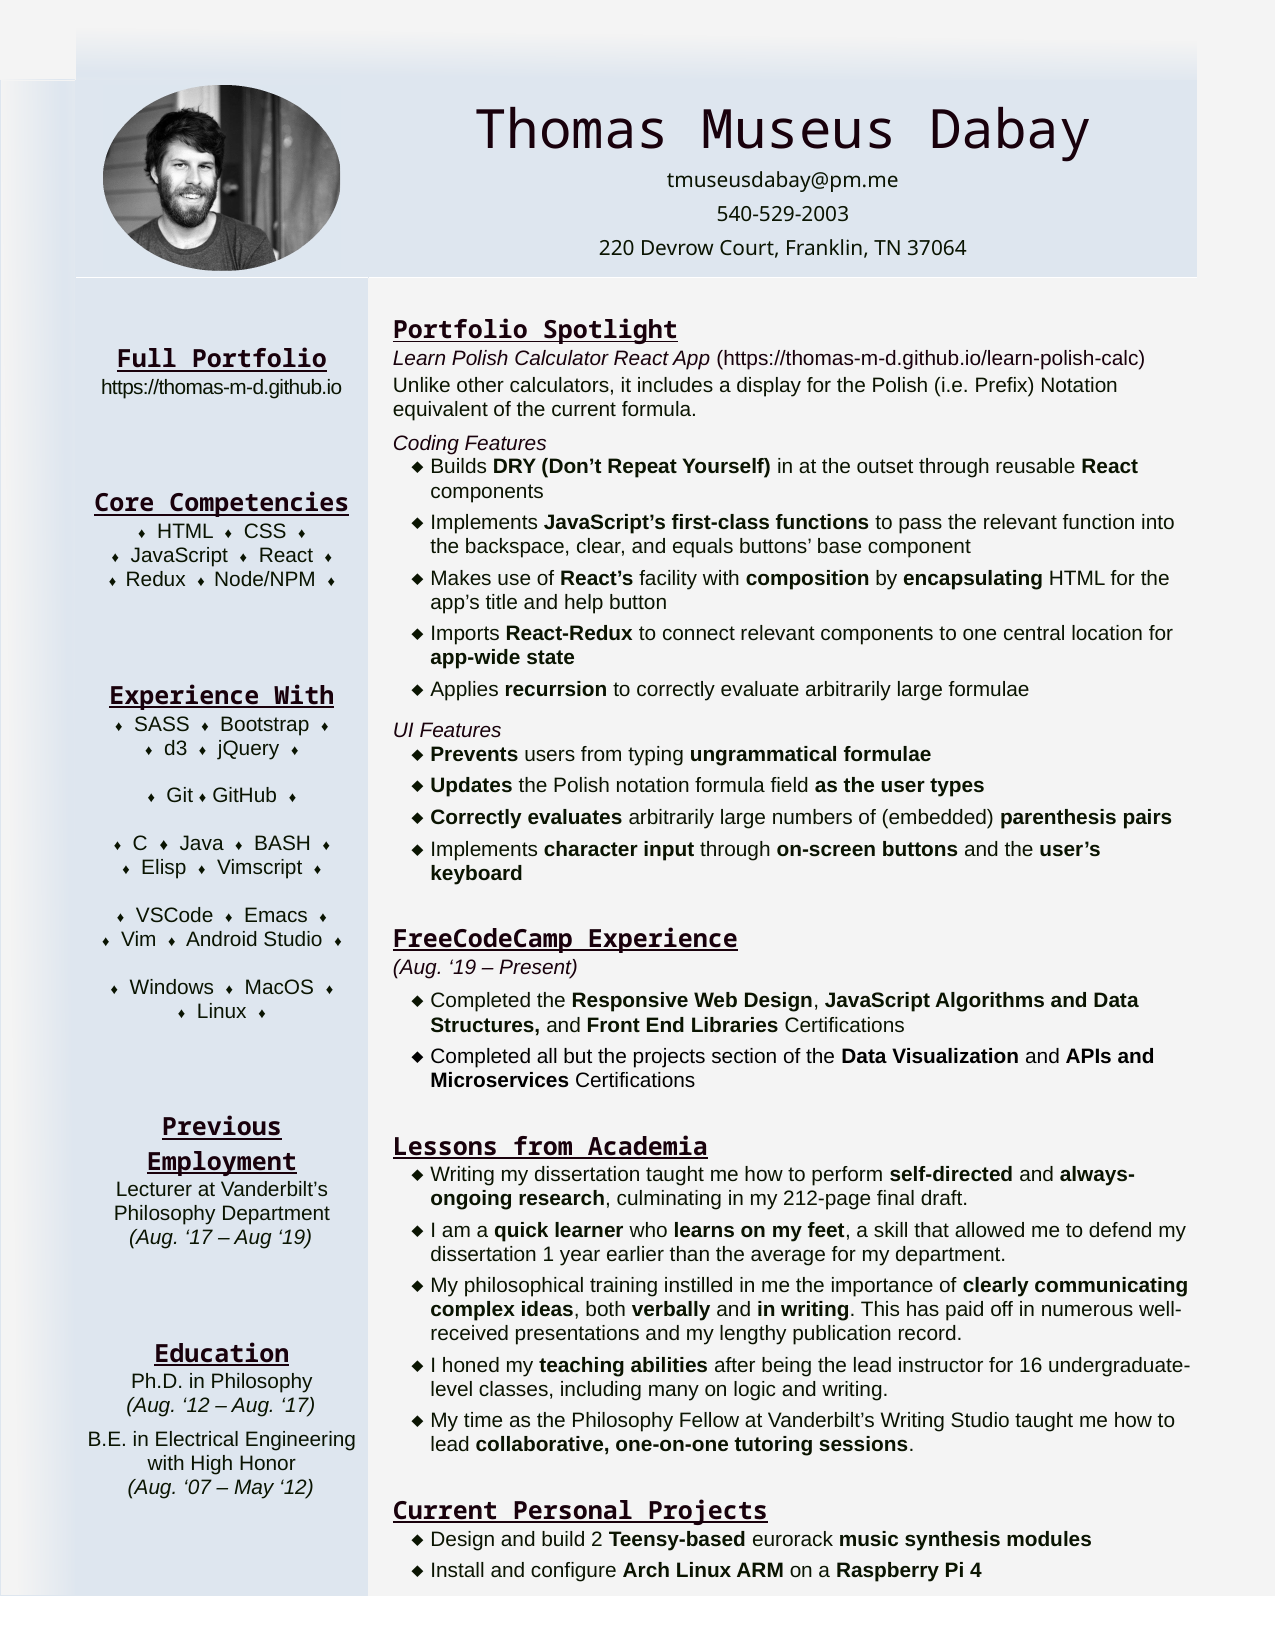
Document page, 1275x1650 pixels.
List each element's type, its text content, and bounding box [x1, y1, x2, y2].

table_header [1, 1, 75, 79]
table_cell Thomas Museus Dabay tmuseusdabay@pm.me 540-529-2003 220 Devrow Court, Franklin, TN 37064 https://github.com/thomas-m-d [369, 81, 1197, 277]
table_header [1198, 1, 1275, 1595]
table_cell [1, 81, 75, 1595]
picture [103, 85, 340, 271]
table_cell Full Portfolio https://thomas-m-d.github.io Core Competencies ♦ HTML ♦ CSS ♦ ♦ JavaScript ♦ React ♦ ♦ Redux ♦ Node/NPM ♦ Experience With ♦ SASS ♦ Bootstrap ♦ ♦ d3 ♦ jQuery ♦ ♦ Git ♦ GitHub ♦ ♦ C ♦ Java ♦ BASH ♦ ♦ Elisp ♦ Vimscript ♦ ♦ VSCode ♦ Emacs ♦ ♦ Vim ♦ Android Studio ♦ ♦ Windows ♦ MacOS ♦ ♦ Linux ♦ Previous Employment Lecturer at Vanderbilt’s Philosophy Department (Aug. ‘17 – Aug ‘19) Education Ph.D. in Philosophy (Aug. ‘12 – Aug. ‘17) B.E. in Electrical Engineering with High Honor (Aug. ‘07 – May ‘12) [76, 279, 368, 1595]
table_cell [76, 81, 368, 277]
table_cell Portfolio Spotlight Learn Polish Calculator React App (https://thomas-m-d.github.io/learn-polish-calc) Unlike other calculators, it includes a display for the Polish (i.e. Prefix) Notation equivalent of the current formula. Coding Features Builds DRY (Don’t Repeat Yourself) in at the outset through reusable React components Implements JavaScript’s first-class functions to pass the relevant function into the backspace, clear, and equals buttons’ base component Makes use of React’s facility with composition by encapsulating HTML for the app’s title and help button Imports React-Redux to connect relevant components to one central location for app-wide state Applies recurrsion to correctly evaluate arbitrarily large formulae UI Features Prevents users from typing ungrammatical formulae Updates the Polish notation formula field as the user types Correctly evaluates arbitrarily large numbers of (embedded) parenthesis pairs Implements character input through on-screen buttons and the user’s keyboard FreeCodeCamp Experience (Aug. ‘19 – Present) Completed the Responsive Web Design, JavaScript Algorithms and Data Structures, and Front End Libraries Certifications Completed all but the projects section of the Data Visualization and APIs and Microservices Certifications Lessons from Academia Writing my dissertation taught me how to perform self-directed and always-ongoing research, culminating in my 212-page final draft. I am a quick learner who learns on my feet, a skill that allowed me to defend my dissertation 1 year earlier than the average for my department. My philosophical training instilled in me the importance of clearly communicating complex ideas, both verbally and in writing. This has paid off in numerous well-received presentations and my lengthy publication record. I honed my teaching abilities after being the lead instructor for 16 undergraduate-level classes, including many on logic and writing. My time as the Philosophy Fellow at Vanderbilt’s Writing Studio taught me how to lead collaborative, one-on-one tutoring sessions. Current Personal Projects Design and build 2 Teensy-based eurorack music synthesis modules Install and configure Arch Linux ARM on a Raspberry Pi 4 [369, 279, 1197, 1595]
table_header [76, 0, 1197, 79]
